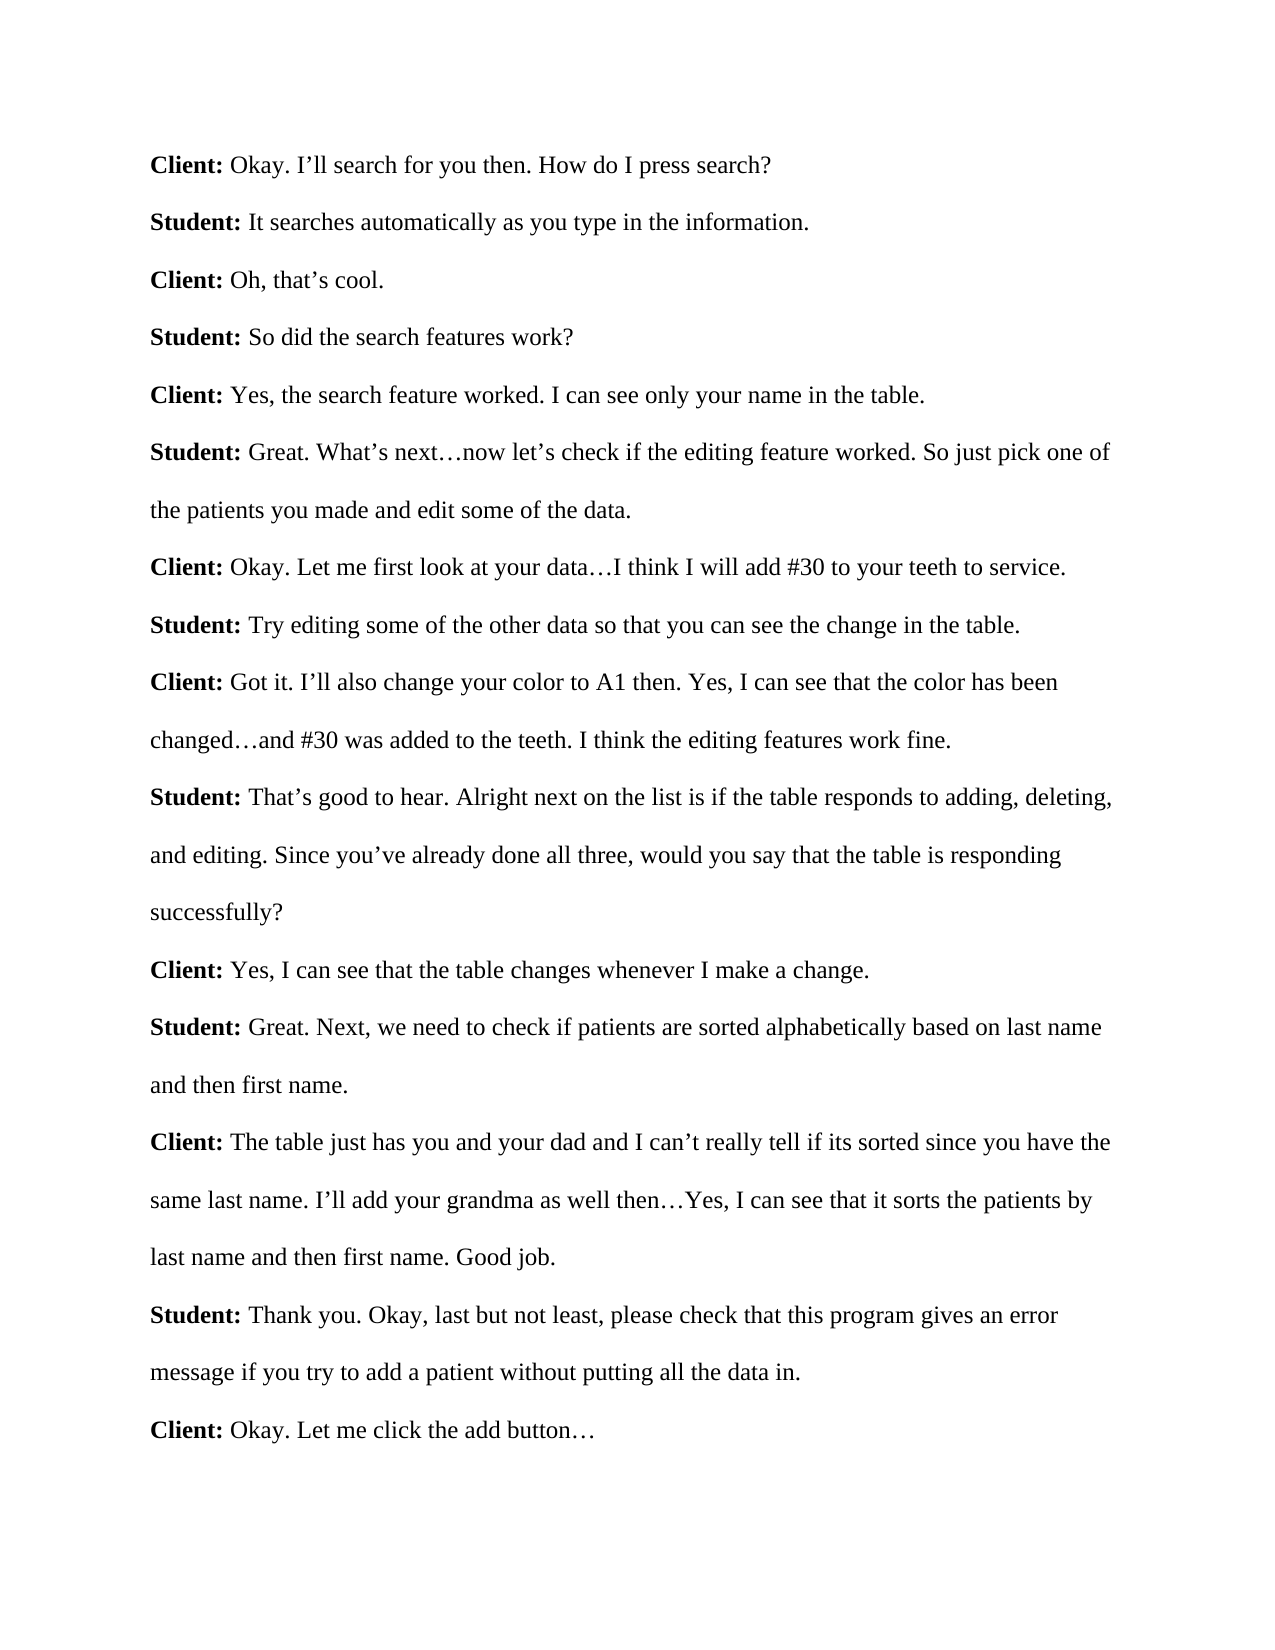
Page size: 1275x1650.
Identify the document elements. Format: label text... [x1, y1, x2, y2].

text Student: So did the search features work? Client: Yes, the search feature worked. I can see only your name in the table. Student: Great. What’s next…now let’s check if the editing feature worked. So just pick one of the patients you made and edit some of the data. [150, 322, 1125, 524]
text Student: It searches automatically as you type in the information. Client: Oh, that’s cool. [150, 207, 1125, 294]
text Client: Okay. Let me click the add button… [150, 1415, 1125, 1444]
text Client: The table just has you and your dad and I can’t really tell if its sorted since you have the same last name. I’ll add your grandma as well then…Yes, I can see that it sorts the patients by last name and then first name. Good job. Student: Thank you. Okay, last but not least, please check that this program gives an error message if you try to add a patient without putting all the data in. [150, 1127, 1125, 1386]
text Student: That’s good to hear. Alright next on the list is if the table responds to adding, deleting, and editing. Since you’ve already done all three, would you say that the table is responding successfully? [150, 782, 1125, 926]
text Client: Got it. I’ll also change your color to A1 then. Yes, I can see that the color has been changed…and #30 was added to the teeth. I think the editing features work fine. [150, 667, 1125, 754]
text Client: Okay. Let me first look at your data…I think I will add #30 to your teeth to service. Student: Try editing some of the other data so that you can see the change in the table. [150, 552, 1125, 639]
text Student: Great. Next, we need to check if patients are sorted alphabetically based on last name and then first name. [150, 1012, 1125, 1099]
text Client: Okay. I’ll search for you then. How do I press search? [150, 150, 1125, 179]
text Client: Yes, I can see that the table changes whenever I make a change. [150, 955, 1125, 984]
